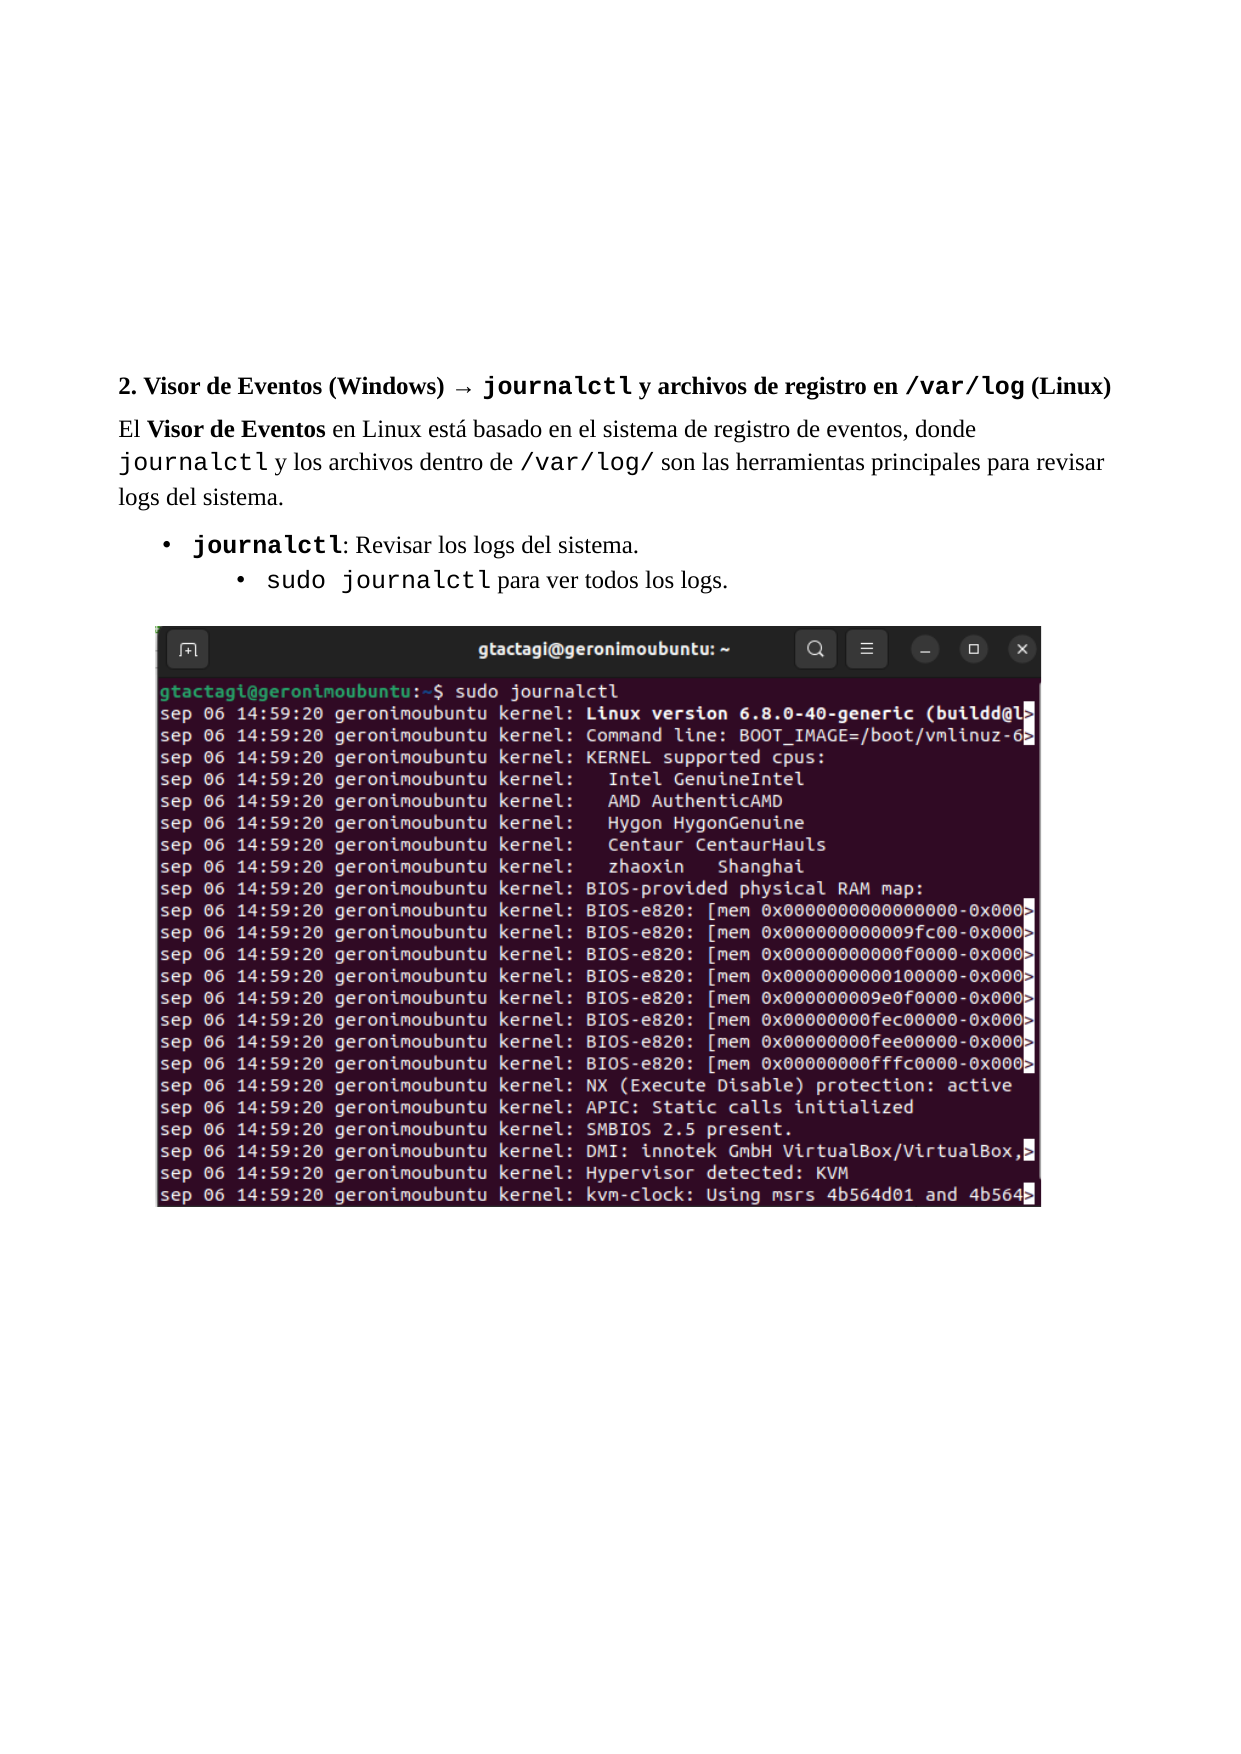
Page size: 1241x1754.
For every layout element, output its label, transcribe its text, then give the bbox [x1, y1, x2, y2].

subtitle 2. Visor de Eventos (Windows) → journalctl y archivos de registro en /var/log (Linux) [118, 371, 1122, 402]
text El Visor de Eventos en Linux está basado en el sistema de registro de eventos, donde journalctl y los archivos dentro de /var/log/ son las herramientas principales para revisar logs del sistema. [118, 414, 1122, 511]
picture [155, 626, 1042, 1207]
list journalctl: Revisar los logs del sistema. [162, 530, 1122, 561]
list sudo journalctl para ver todos los logs. [236, 565, 1122, 596]
